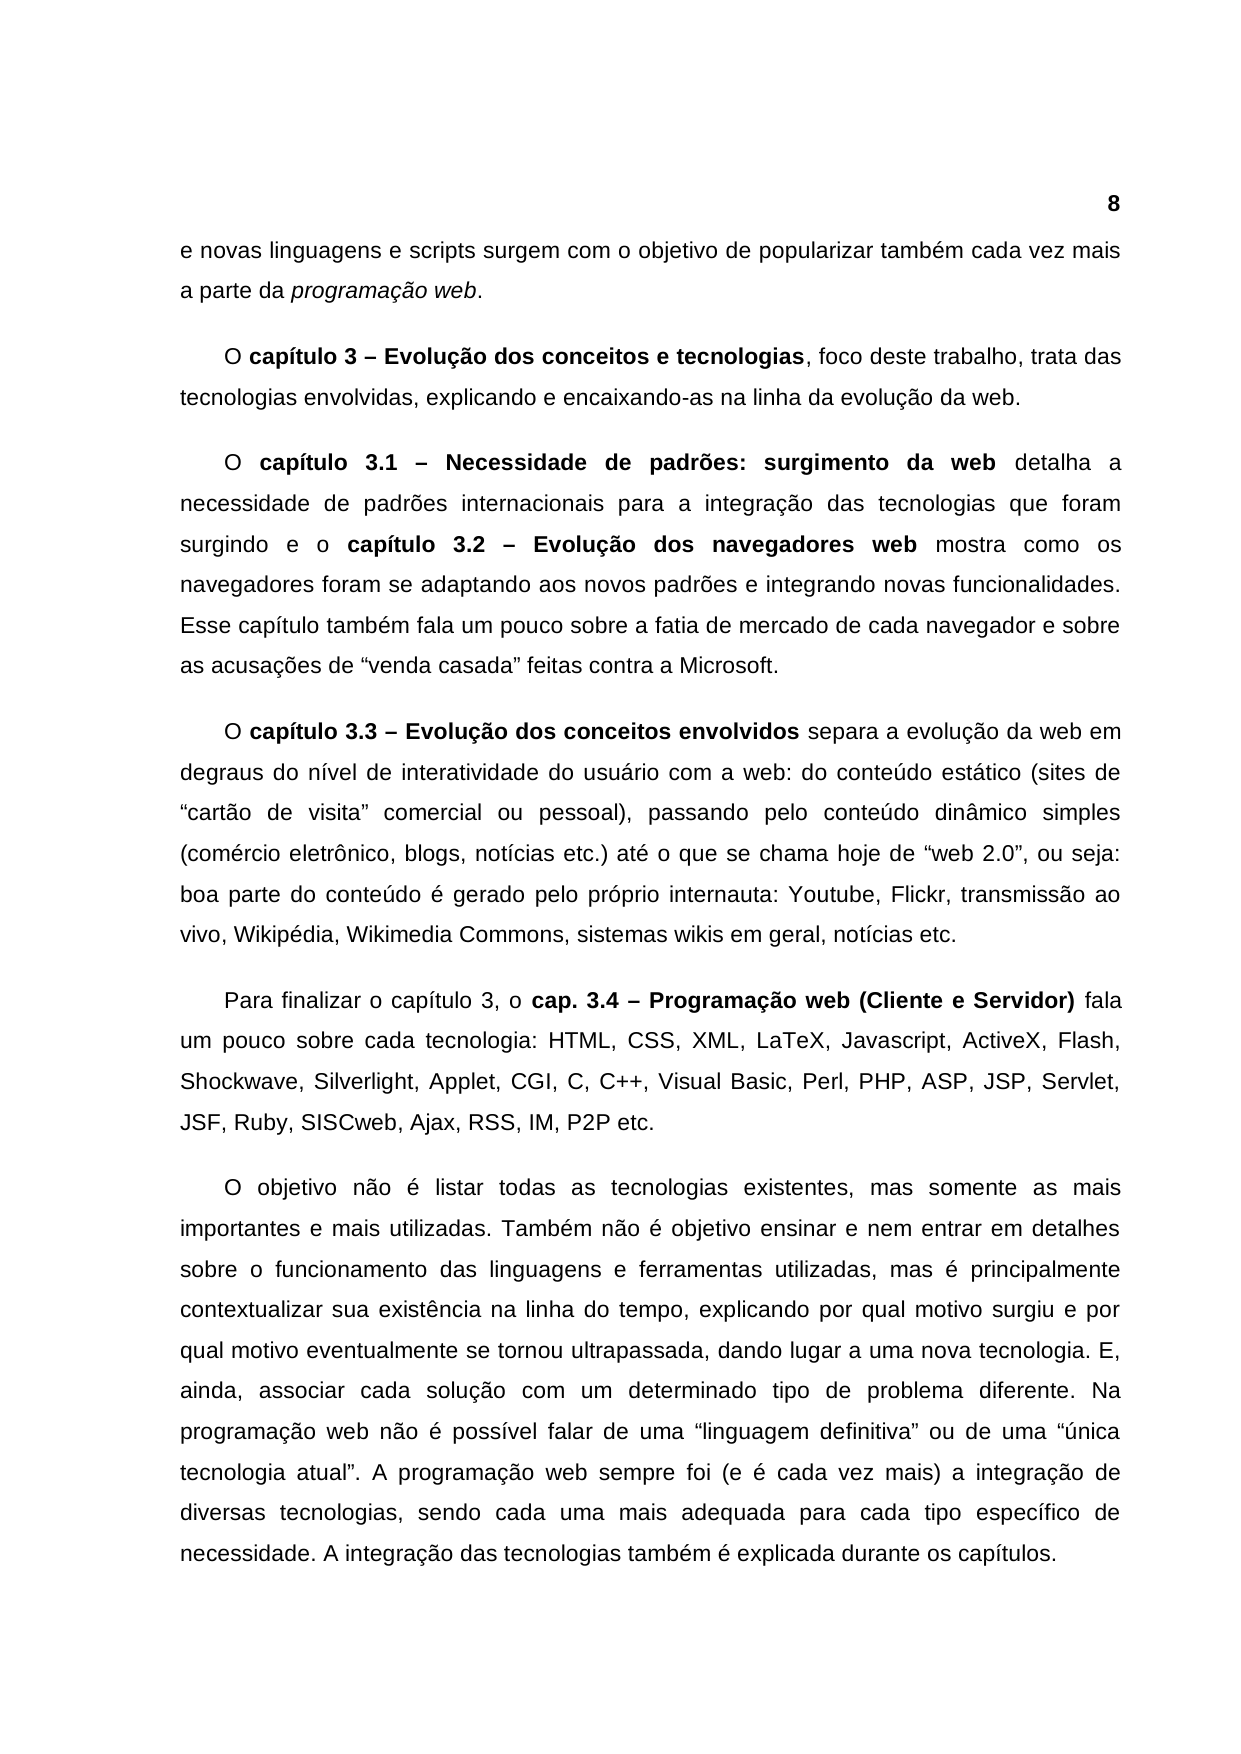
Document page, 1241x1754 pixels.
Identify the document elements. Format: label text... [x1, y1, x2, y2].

text O capítulo 3.3 – Evolução dos conceitos envolvidos separa a evolução da web em degraus do nível de interatividade do usuário com a web: do conteúdo estático (sites de “cartão de visita” comercial ou pessoal), passando pelo conteúdo dinâmico simples (comércio eletrônico, blogs, notícias etc.) até o que se chama hoje de “web 2.0”, ou seja: boa parte do conteúdo é gerado pelo próprio internauta: Youtube, Flickr, transmissão ao vivo, Wikipédia, Wikimedia Commons, sistemas wikis em geral, notícias etc. [180, 717, 1122, 948]
text O objetivo não é listar todas as tecnologias existentes, mas somente as mais importantes e mais utilizadas. Também não é objetivo ensinar e nem entrar em detalhes sobre o funcionamento das linguagens e ferramentas utilizadas, mas é principalmente contextualizar sua existência na linha do tempo, explicando por qual motivo surgiu e por qual motivo eventualmente se tornou ultrapassada, dando lugar a uma nova tecnologia. E, ainda, associar cada solução com um determinado tipo de problema diferente. Na programação web não é possível falar de uma “linguagem definitiva” ou de uma “única tecnologia atual”. A programação web sempre foi (e é cada vez mais) a integração de diversas tecnologias, sendo cada uma mais adequada para cada tipo específico de necessidade. A integração das tecnologias também é explicada durante os capítulos. [180, 1174, 1122, 1566]
text O capítulo 3 – Evolução dos conceitos e tecnologias, foco deste trabalho, trata das tecnologias envolvidas, explicando e encaixando-as na linha da evolução da web. [180, 342, 1122, 410]
text e novas linguagens e scripts surgem com o objetivo de popularizar também cada vez mais a parte da programação web. [180, 236, 1122, 304]
text O capítulo 3.1 – Necessidade de padrões: surgimento da web detalha a necessidade de padrões internacionais para a integração das tecnologias que foram surgindo e o capítulo 3.2 – Evolução dos navegadores web mostra como os navegadores foram se adaptando aos novos padrões e integrando novas funcionalidades. Esse capítulo também fala um pouco sobre a fatia de mercado de cada navegador e sobre as acusações de “venda casada” feitas contra a Microsoft. [180, 449, 1122, 679]
text Para finalizar o capítulo 3, o cap. 3.4 – Programação web (Cliente e Servidor) fala um pouco sobre cada tecnologia: HTML, CSS, XML, LaTeX, Javascript, ActiveX, Flash, Shockwave, Silverlight, Applet, CGI, C, C++, Visual Basic, Perl, PHP, ASP, JSP, Servlet, JSF, Ruby, SISCweb, Ajax, RSS, IM, P2P etc. [180, 986, 1122, 1135]
